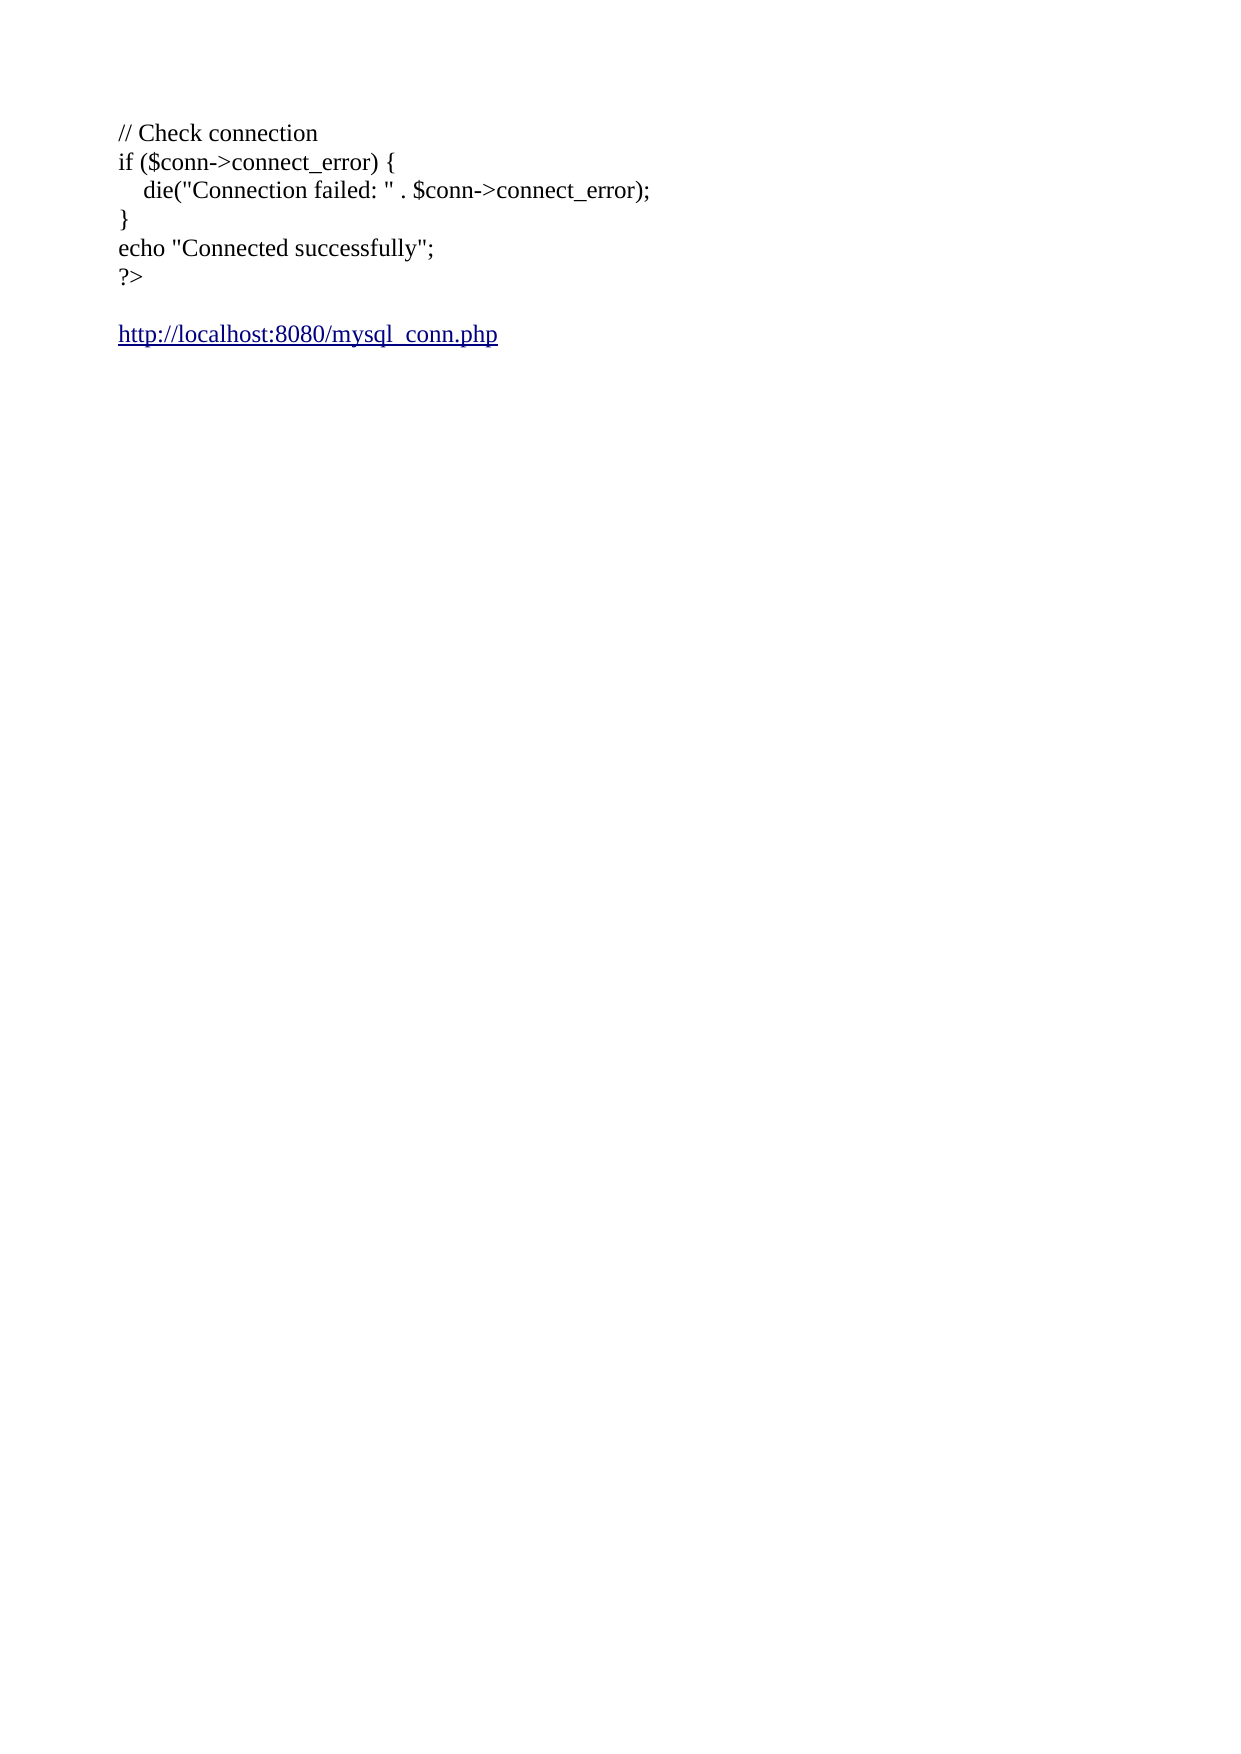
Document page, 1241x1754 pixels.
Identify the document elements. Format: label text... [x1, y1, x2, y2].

text echo "Connected successfully"; [118, 233, 1122, 262]
text // Check connection [118, 118, 1122, 147]
text http://localhost:8080/mysql_conn.php [118, 319, 1122, 348]
text die("Connection failed: " . $conn->connect_error); [118, 176, 1122, 204]
text ?> [118, 262, 1122, 291]
text } [118, 204, 1122, 233]
text if ($conn->connect_error) { [118, 147, 1122, 176]
